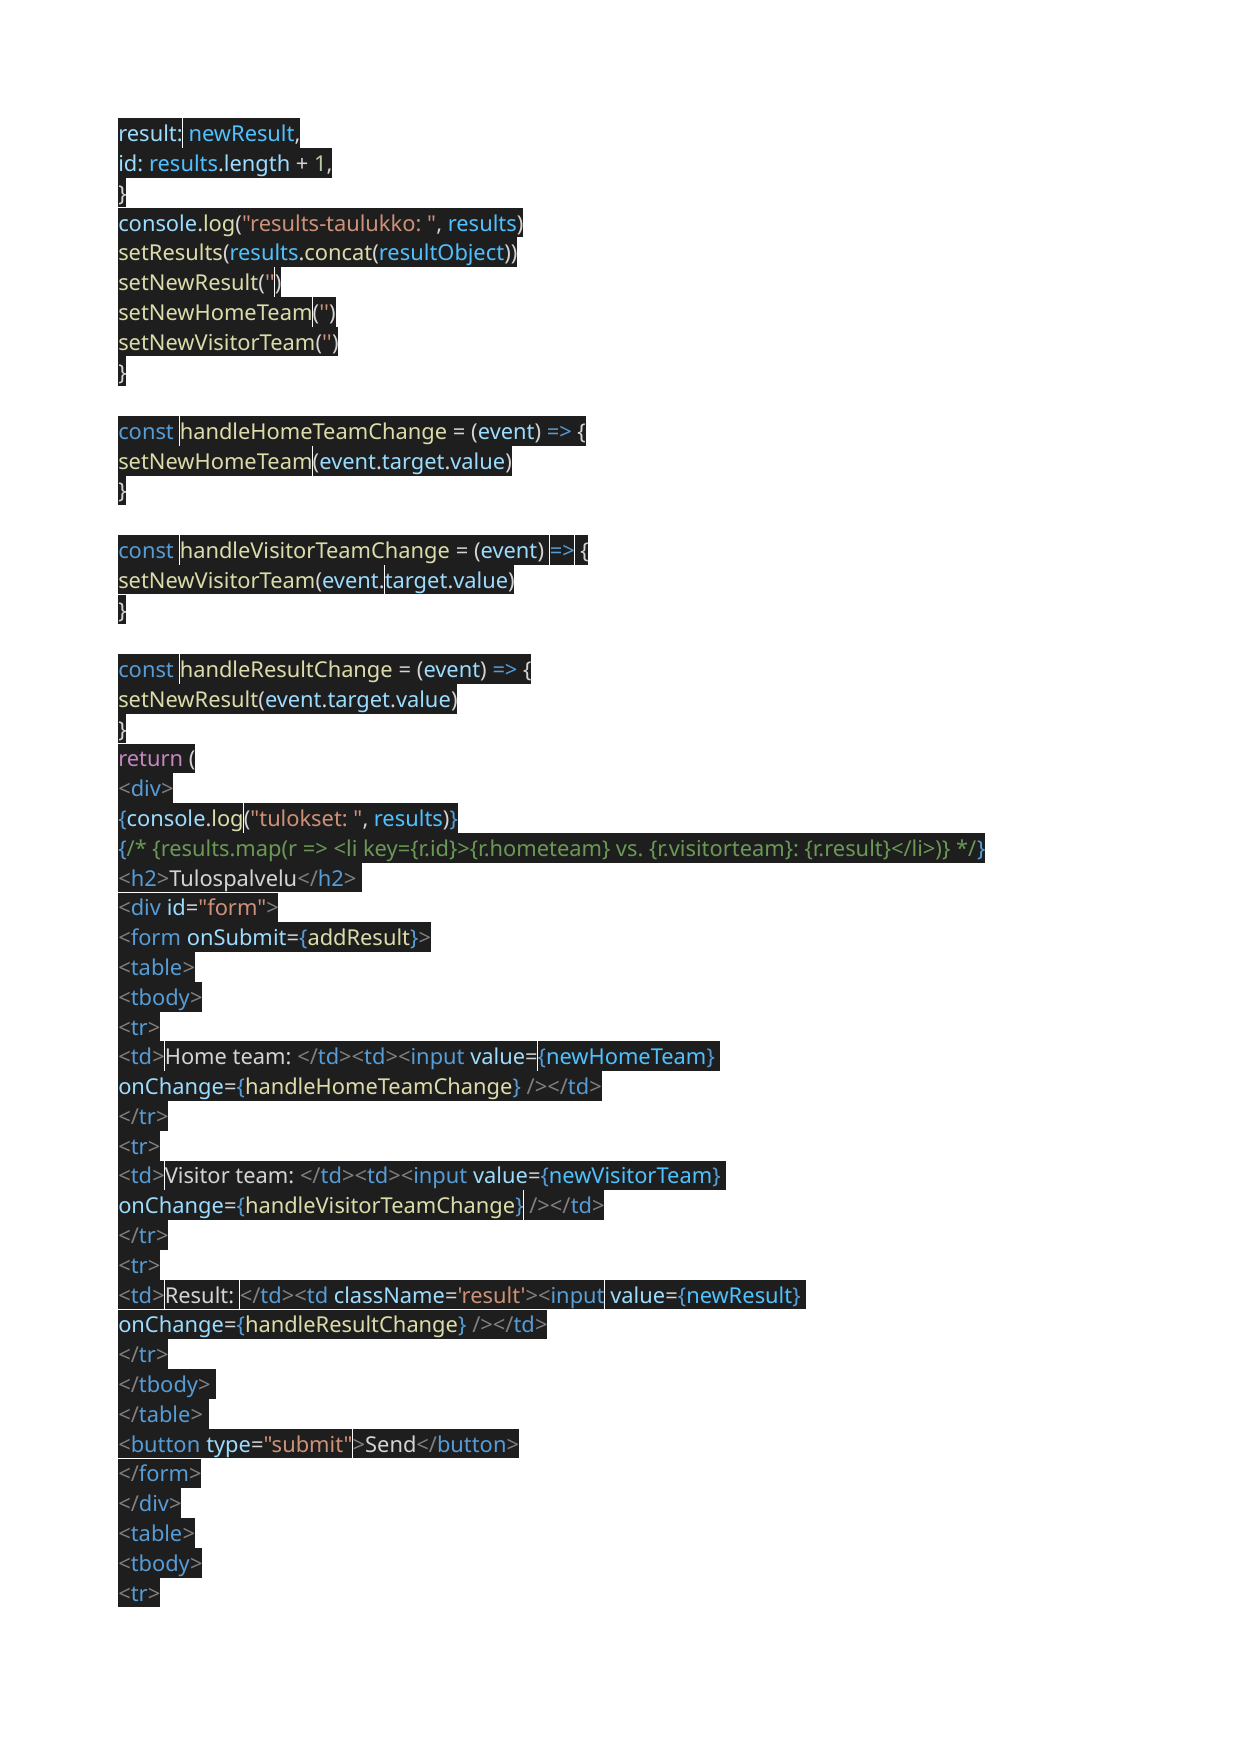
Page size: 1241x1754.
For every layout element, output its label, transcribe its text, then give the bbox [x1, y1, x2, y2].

text <tr> [118, 1578, 1122, 1607]
text {/* {results.map(r => <li key={r.id}>{r.hometeam} vs. {r.visitorteam}: {r.result}</li>)} */} [118, 833, 1122, 863]
text result: newResult, [118, 118, 1122, 148]
text </tbody> [118, 1369, 1122, 1399]
text <div> [118, 773, 1122, 803]
text setNewHomeTeam('') [118, 297, 1122, 327]
text setNewVisitorTeam(event.target.value) [118, 565, 1122, 594]
text <button type="submit">Send</button> [118, 1429, 1122, 1458]
text <h2>Tulospalvelu</h2> [118, 863, 1122, 892]
text </table> [118, 1399, 1122, 1429]
text } [118, 178, 1122, 207]
text setNewResult(event.target.value) [118, 684, 1122, 714]
text {console.log("tulokset: ", results)} [118, 803, 1122, 833]
text <tr> [118, 1012, 1122, 1041]
text console.log("results-taulukko: ", results) [118, 207, 1122, 237]
text <td>Result: </td><td className='result'><input value={newResult} onChange={handleResultChange} /></td> [118, 1280, 1122, 1339]
text <div id="form"> [118, 892, 1122, 922]
text } [118, 476, 1122, 505]
text } [118, 594, 1122, 624]
text <td>Home team: </td><td><input value={newHomeTeam} onChange={handleHomeTeamChange} /></td> [118, 1041, 1122, 1101]
text id: results.length + 1, [118, 148, 1122, 178]
text } [118, 356, 1122, 386]
text <td>Visitor team: </td><td><input value={newVisitorTeam} onChange={handleVisitorTeamChange} /></td> [118, 1161, 1122, 1220]
text <table> [118, 952, 1122, 982]
text <tr> [118, 1250, 1122, 1280]
text </tr> [118, 1339, 1122, 1369]
text return ( [118, 743, 1122, 773]
text <tbody> [118, 1548, 1122, 1578]
text </div> [118, 1488, 1122, 1518]
text const handleVisitorTeamChange = (event) => { [118, 535, 1122, 565]
text setNewHomeTeam(event.target.value) [118, 446, 1122, 476]
text const handleHomeTeamChange = (event) => { [118, 416, 1122, 446]
text setNewVisitorTeam('') [118, 327, 1122, 356]
text <form onSubmit={addResult}> [118, 922, 1122, 952]
text <table> [118, 1518, 1122, 1548]
text setResults(results.concat(resultObject)) [118, 237, 1122, 267]
text <tr> [118, 1131, 1122, 1161]
text setNewResult('') [118, 267, 1122, 297]
text </tr> [118, 1220, 1122, 1250]
text </form> [118, 1458, 1122, 1488]
text <tbody> [118, 982, 1122, 1012]
text } [118, 714, 1122, 743]
text </tr> [118, 1101, 1122, 1131]
text const handleResultChange = (event) => { [118, 654, 1122, 684]
